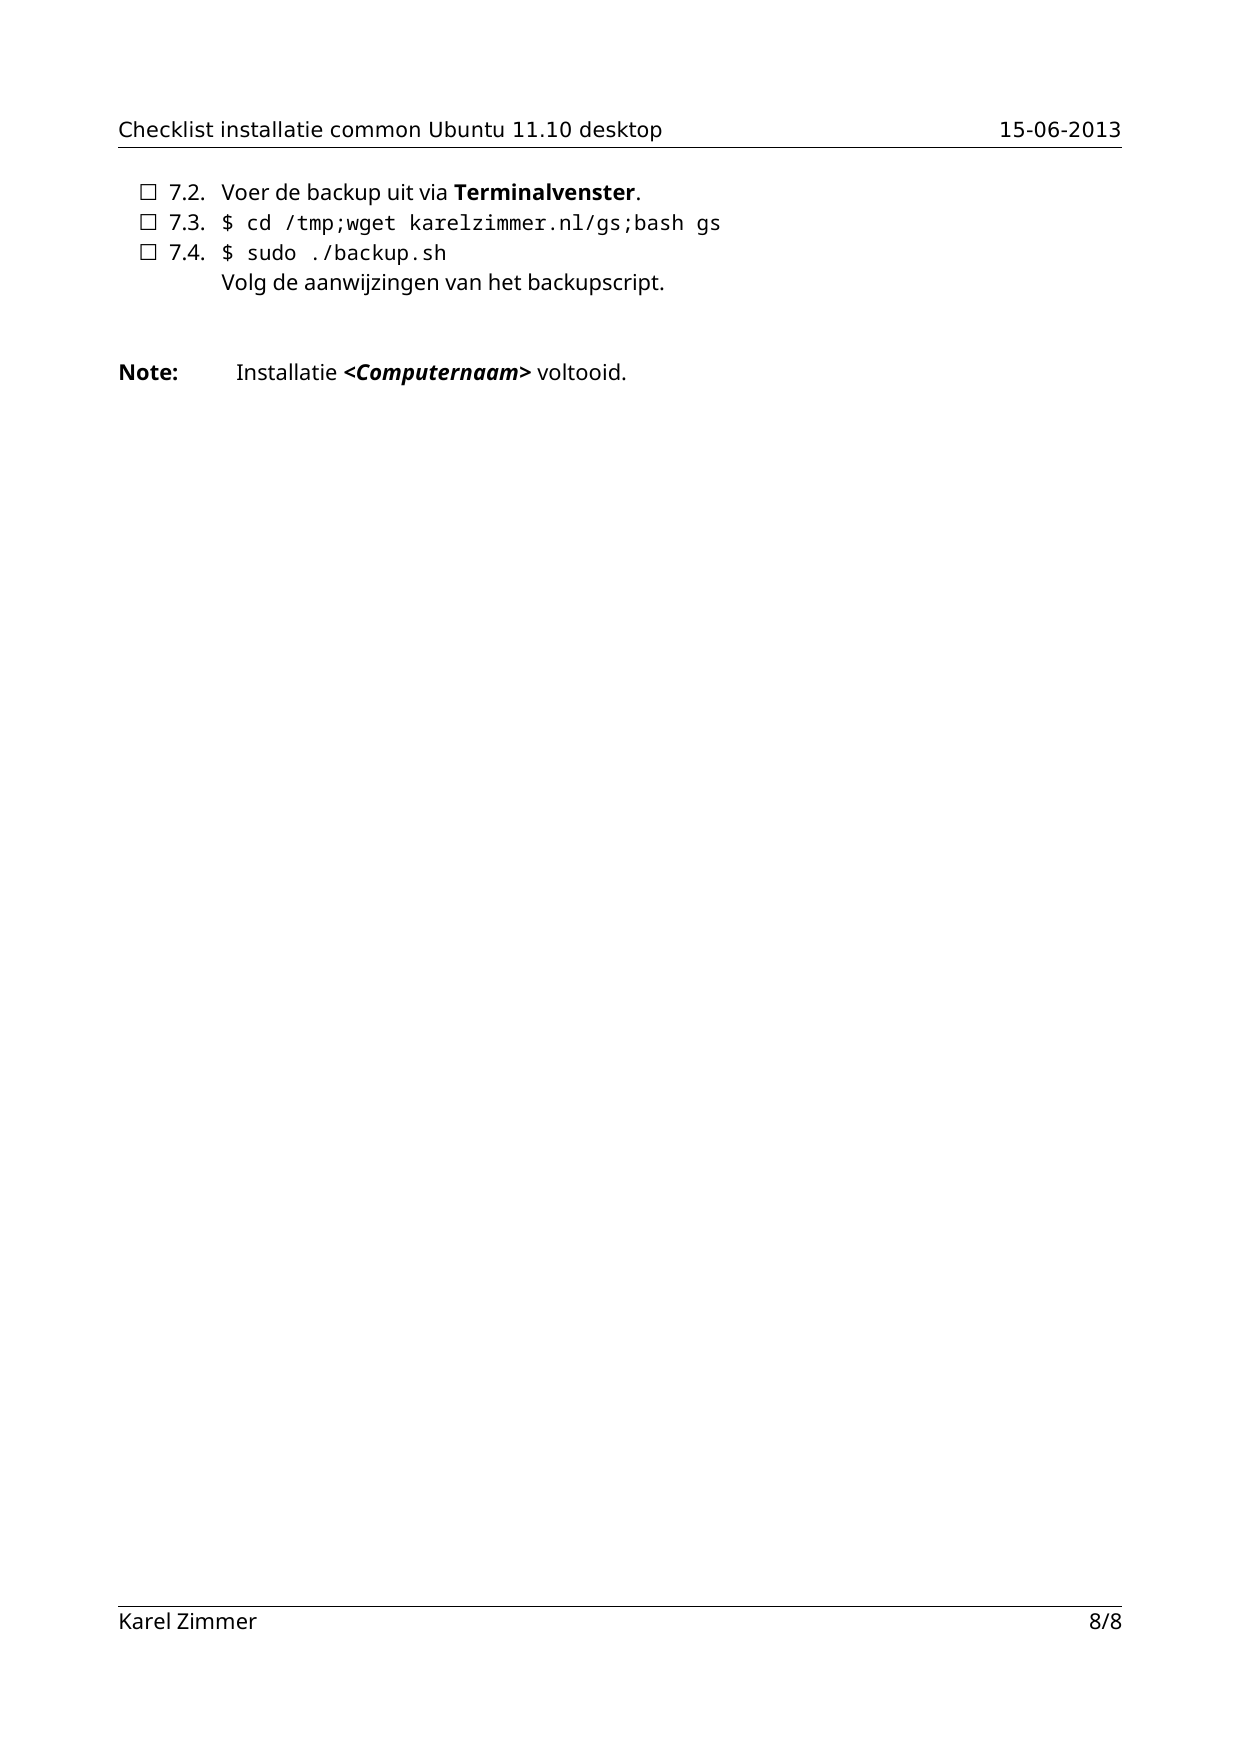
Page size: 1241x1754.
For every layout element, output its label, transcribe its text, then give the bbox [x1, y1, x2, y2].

list $ sudo ./backup.sh Volg de aanwijzingen van het backupscript. [133, 237, 1122, 297]
list $ cd /tmp;wget karelzimmer.nl/gs;bash gs [133, 207, 1122, 237]
list Note: Installatie <Computernaam> voltooid. [118, 357, 1122, 387]
list Voer de backup uit via Terminalvenster. [133, 177, 1122, 207]
